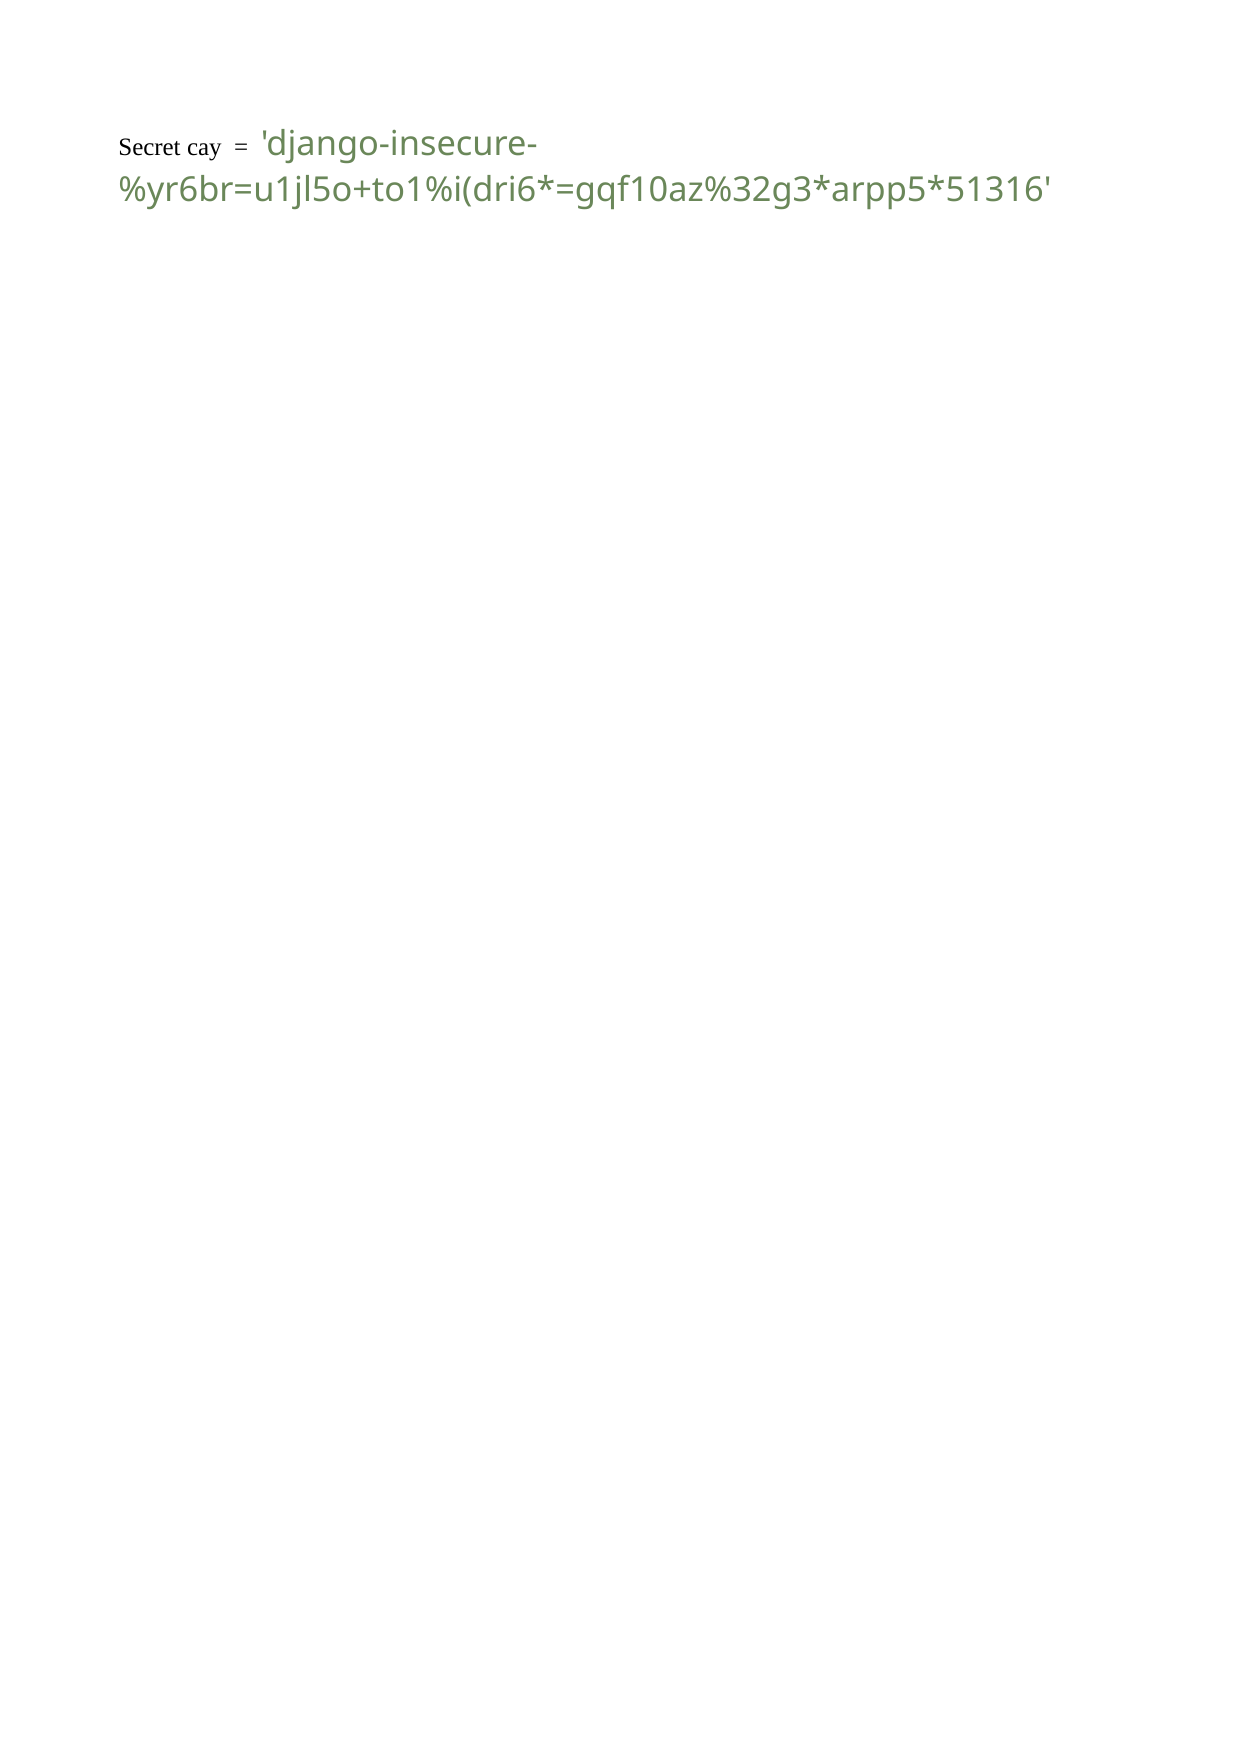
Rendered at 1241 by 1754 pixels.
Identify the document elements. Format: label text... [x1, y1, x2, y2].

text Secret cay = 'django-insecure-%yr6br=u1jl5o+to1%i(dri6*=gqf10az%32g3*arpp5*51316' [118, 118, 1122, 212]
